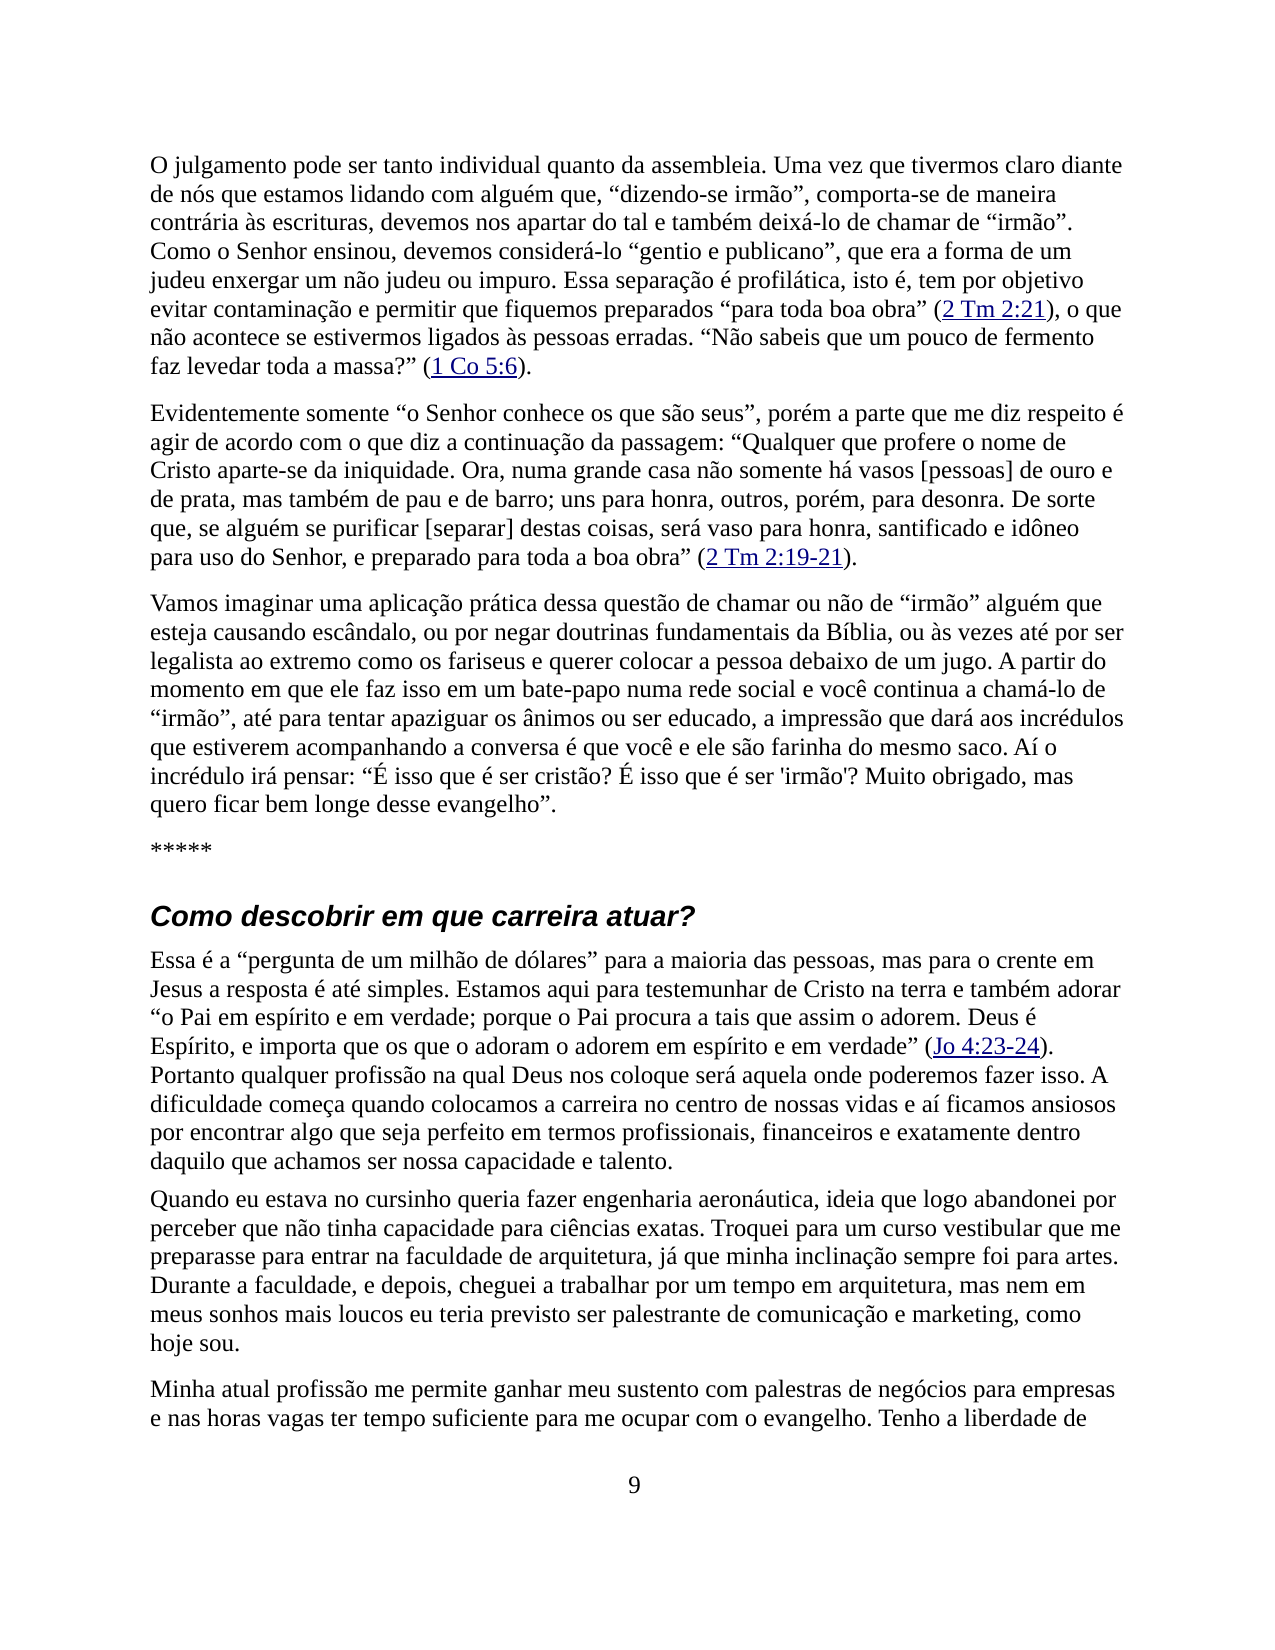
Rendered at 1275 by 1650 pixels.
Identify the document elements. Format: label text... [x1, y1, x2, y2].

text Essa é a “pergunta de um milhão de dólares” para a maioria das pessoas, mas para o crente em Jesus a resposta é até simples. Estamos aqui para testemunhar de Cristo na terra e também adorar “o Pai em espírito e em verdade; porque o Pai procura a tais que assim o adorem. Deus é Espírito, e importa que os que o adoram o adorem em espírito e em verdade” (Jo 4:23-24). Portanto qualquer profissão na qual Deus nos coloque será aquela onde poderemos fazer isso. A dificuldade começa quando colocamos a carreira no centro de nossas vidas e aí ficamos ansiosos por encontrar algo que seja perfeito em termos profissionais, financeiros e exatamente dentro daquilo que achamos ser nossa capacidade e talento. [150, 945, 1125, 1175]
text Minha atual profissão me permite ganhar meu sustento com palestras de negócios para empresas e nas horas vagas ter tempo suficiente para me ocupar com o evangelho. Tenho a liberdade de [150, 1374, 1125, 1432]
subtitle Como descobrir em que carreira atuar? [150, 899, 1125, 932]
text Evidentemente somente “o Senhor conhece os que são seus”, porém a parte que me diz respeito é agir de acordo com o que diz a continuação da passagem: “Qualquer que profere o nome de Cristo aparte-se da iniquidade. Ora, numa grande casa não somente há vasos [pessoas] de ouro e de prata, mas também de pau e de barro; uns para honra, outros, porém, para desonra. De sorte que, se alguém se purificar [separar] destas coisas, será vaso para honra, santificado e idôneo para uso do Senhor, e preparado para toda a boa obra” (2 Tm 2:19-21). [150, 398, 1125, 570]
text O julgamento pode ser tanto individual quanto da assembleia. Uma vez que tivermos claro diante de nós que estamos lidando com alguém que, “dizendo-se irmão”, comporta-se de maneira contrária às escrituras, devemos nos apartar do tal e também deixá-lo de chamar de “irmão”. Como o Senhor ensinou, devemos considerá-lo “gentio e publicano”, que era a forma de um judeu enxergar um não judeu ou impuro. Essa separação é profilática, isto é, tem por objetivo evitar contaminação e permitir que fiquemos preparados “para toda boa obra” (2 Tm 2:21), o que não acontece se estivermos ligados às pessoas erradas. “Não sabeis que um pouco de fermento faz levedar toda a massa?” (1 Co 5:6). [150, 150, 1125, 380]
text Quando eu estava no cursinho queria fazer engenharia aeronáutica, ideia que logo abandonei por perceber que não tinha capacidade para ciências exatas. Troquei para um curso vestibular que me preparasse para entrar na faculdade de arquitetura, já que minha inclinação sempre foi para artes. Durante a faculdade, e depois, cheguei a trabalhar por um tempo em arquitetura, mas nem em meus sonhos mais loucos eu teria previsto ser palestrante de comunicação e marketing, como hoje sou. [150, 1184, 1125, 1356]
text ***** [150, 836, 1125, 865]
text Vamos imaginar uma aplicação prática dessa questão de chamar ou não de “irmão” alguém que esteja causando escândalo, ou por negar doutrinas fundamentais da Bíblia, ou às vezes até por ser legalista ao extremo como os fariseus e querer colocar a pessoa debaixo de um jugo. A partir do momento em que ele faz isso em um bate-papo numa rede social e você continua a chamá-lo de “irmão”, até para tentar apaziguar os ânimos ou ser educado, a impressão que dará aos incrédulos que estiverem acompanhando a conversa é que você e ele são farinha do mesmo saco. Aí o incrédulo irá pensar: “É isso que é ser cristão? É isso que é ser 'irmão'? Muito obrigado, mas quero ficar bem longe desse evangelho”. [150, 588, 1125, 818]
